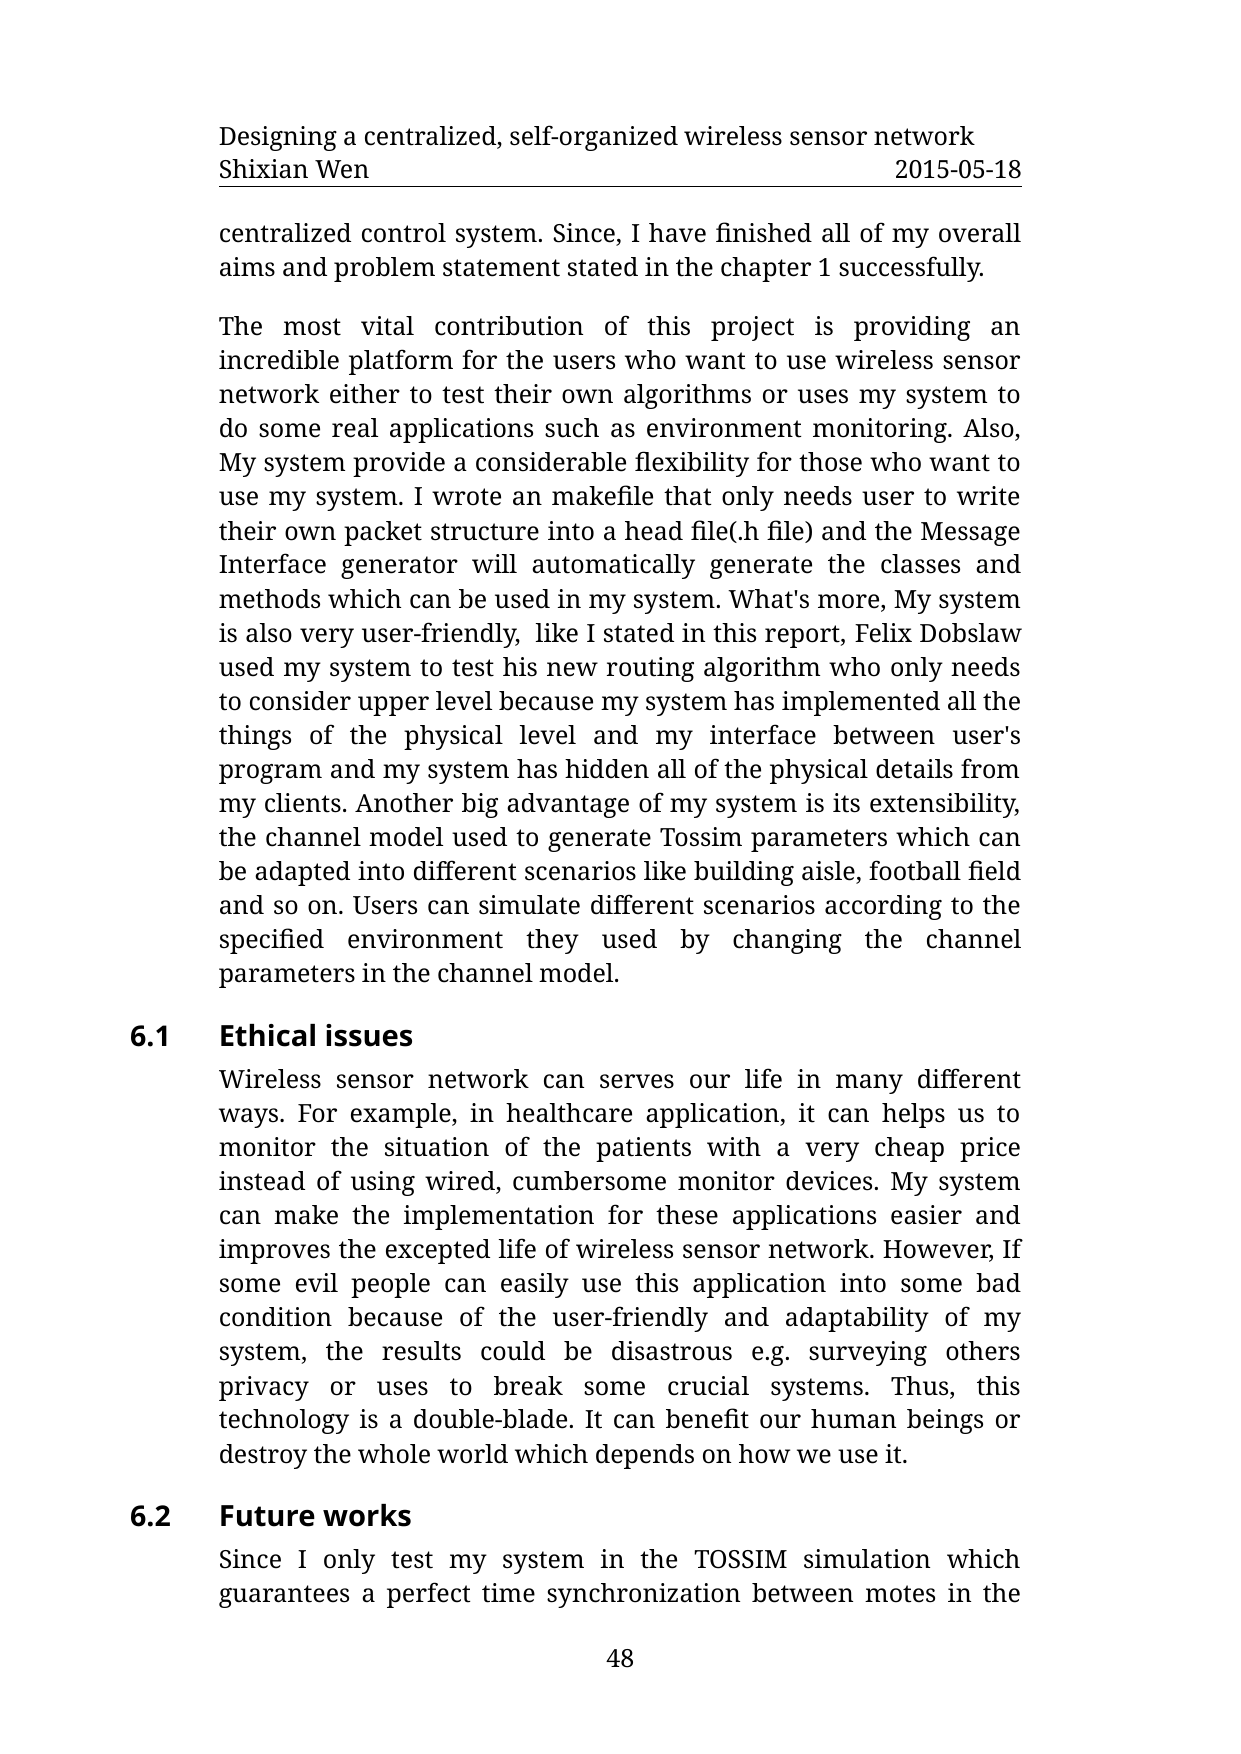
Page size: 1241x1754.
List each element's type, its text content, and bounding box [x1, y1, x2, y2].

text The most vital contribution of this project is providing an incredible platform for the users who want to use wireless sensor network either to test their own algorithms or uses my system to do some real applications such as environment monitoring. Also, My system provide a considerable flexibility for those who want to use my system. I wrote an makefile that only needs user to write their own packet structure into a head file(.h file) and the Message Interface generator will automatically generate the classes and methods which can be used in my system. What's more, My system is also very user-friendly, like I stated in this report, Felix Dobslaw used my system to test his new routing algorithm who only needs to consider upper level because my system has implemented all the things of the physical level and my interface between user's program and my system has hidden all of the physical details from my clients. Another big advantage of my system is its extensibility, the channel model used to generate Tossim parameters which can be adapted into different scenarios like building aisle, football field and so on. Users can simulate different scenarios according to the specified environment they used by changing the channel parameters in the channel model. [218, 309, 1022, 990]
subtitle Ethical issues [130, 1015, 1022, 1054]
text Since I only test my system in the TOSSIM simulation which guarantees a perfect time synchronization between motes in the [218, 1542, 1022, 1610]
text Wireless sensor network can serves our life in many different ways. For example, in healthcare application, it can helps us to monitor the situation of the patients with a very cheap price instead of using wired, cumbersome monitor devices. My system can make the implementation for these applications easier and improves the excepted life of wireless sensor network. However, If some evil people can easily use this application into some bad condition because of the user-friendly and adaptability of my system, the results could be disastrous e.g. surveying others privacy or uses to break some crucial systems. Thus, this technology is a double-blade. It can benefit our human beings or destroy the whole world which depends on how we use it. [218, 1062, 1022, 1470]
subtitle Future works [130, 1495, 1022, 1535]
text centralized control system. Since, I have finished all of my overall aims and problem statement stated in the chapter 1 successfully. [218, 216, 1022, 284]
